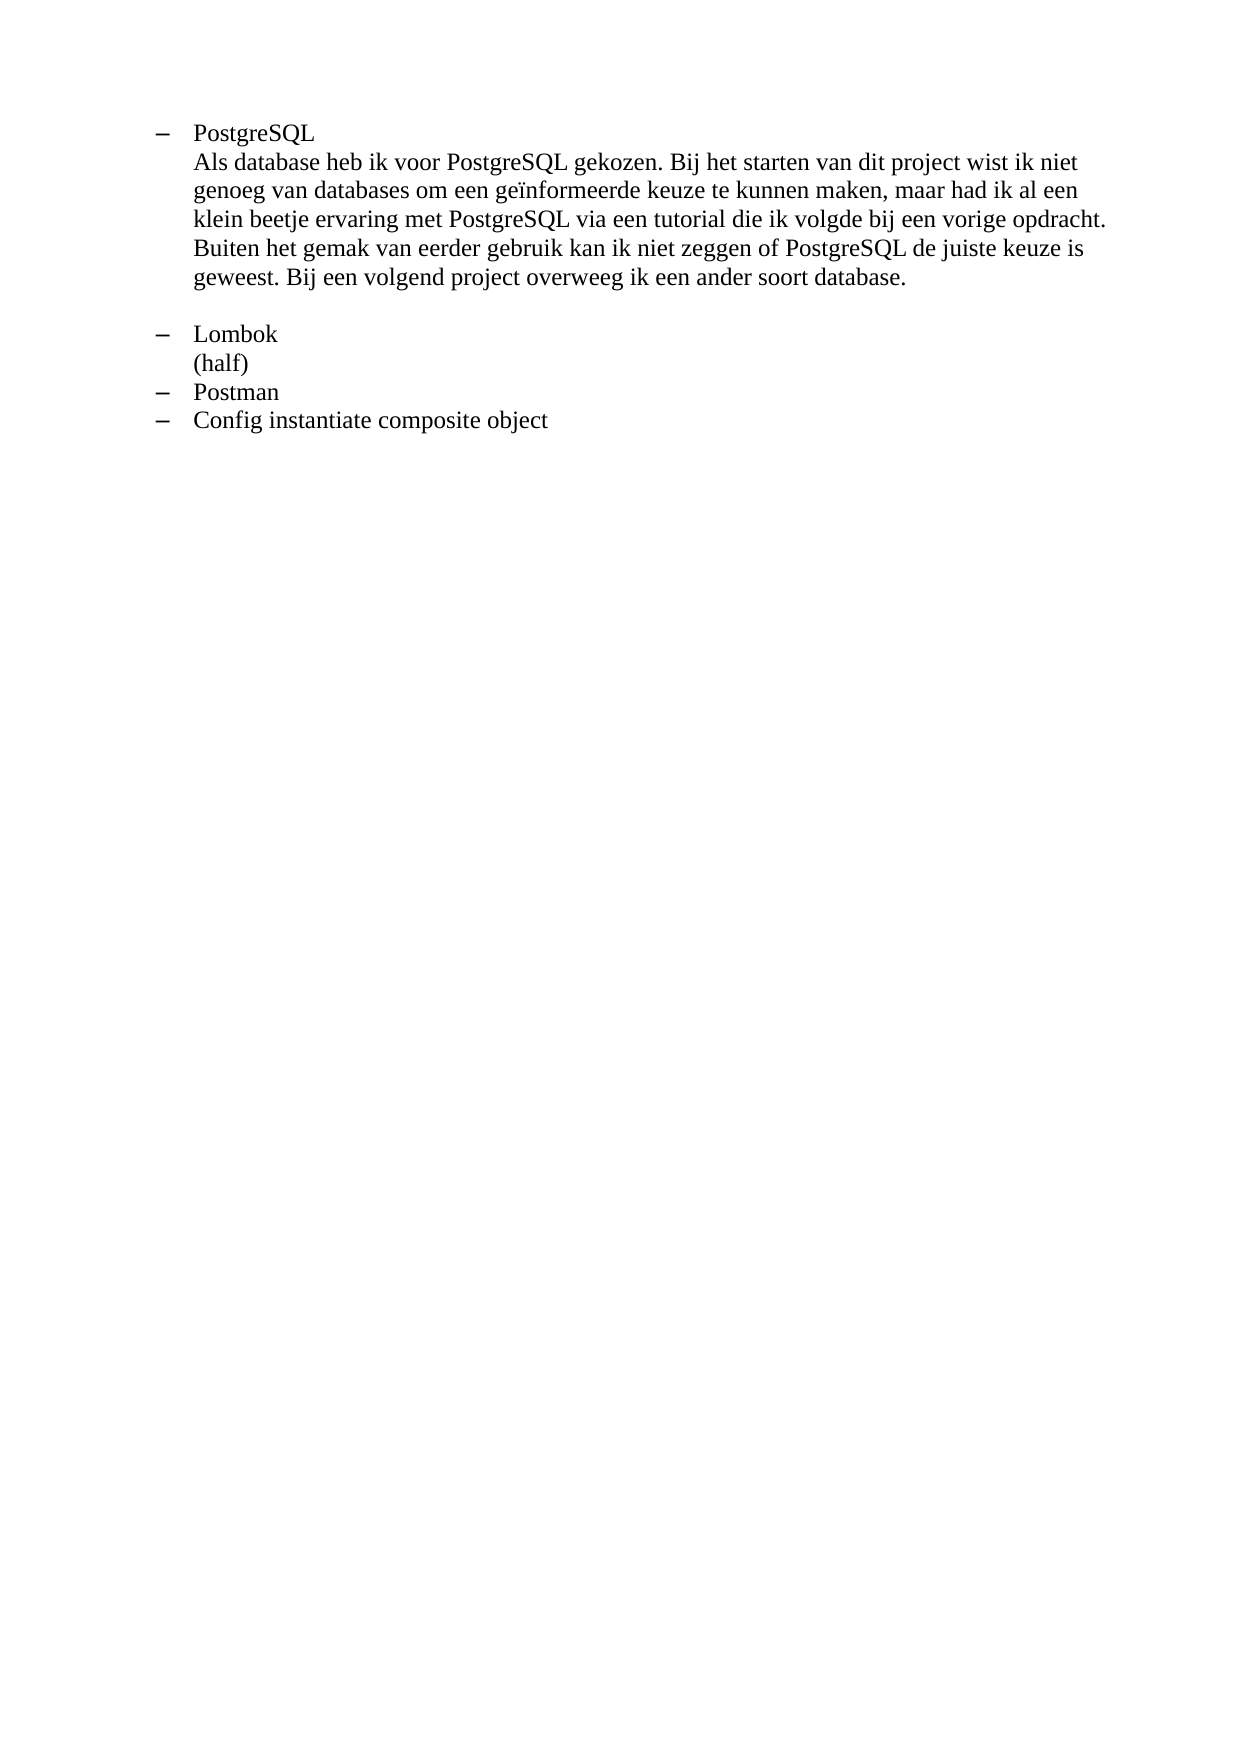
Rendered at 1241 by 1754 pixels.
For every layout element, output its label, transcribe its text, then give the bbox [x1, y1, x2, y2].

list Config instantiate composite object [156, 406, 1122, 434]
list PostgreSQL Als database heb ik voor PostgreSQL gekozen. Bij het starten van dit project wist ik niet genoeg van databases om een geïnformeerde keuze te kunnen maken, maar had ik al een klein beetje ervaring met PostgreSQL via een tutorial die ik volgde bij een vorige opdracht. Buiten het gemak van eerder gebruik kan ik niet zeggen of PostgreSQL de juiste keuze is geweest. Bij een volgend project overweeg ik een ander soort database. [156, 118, 1122, 319]
list Postman [156, 377, 1122, 406]
list Lombok (half) [156, 319, 1122, 377]
